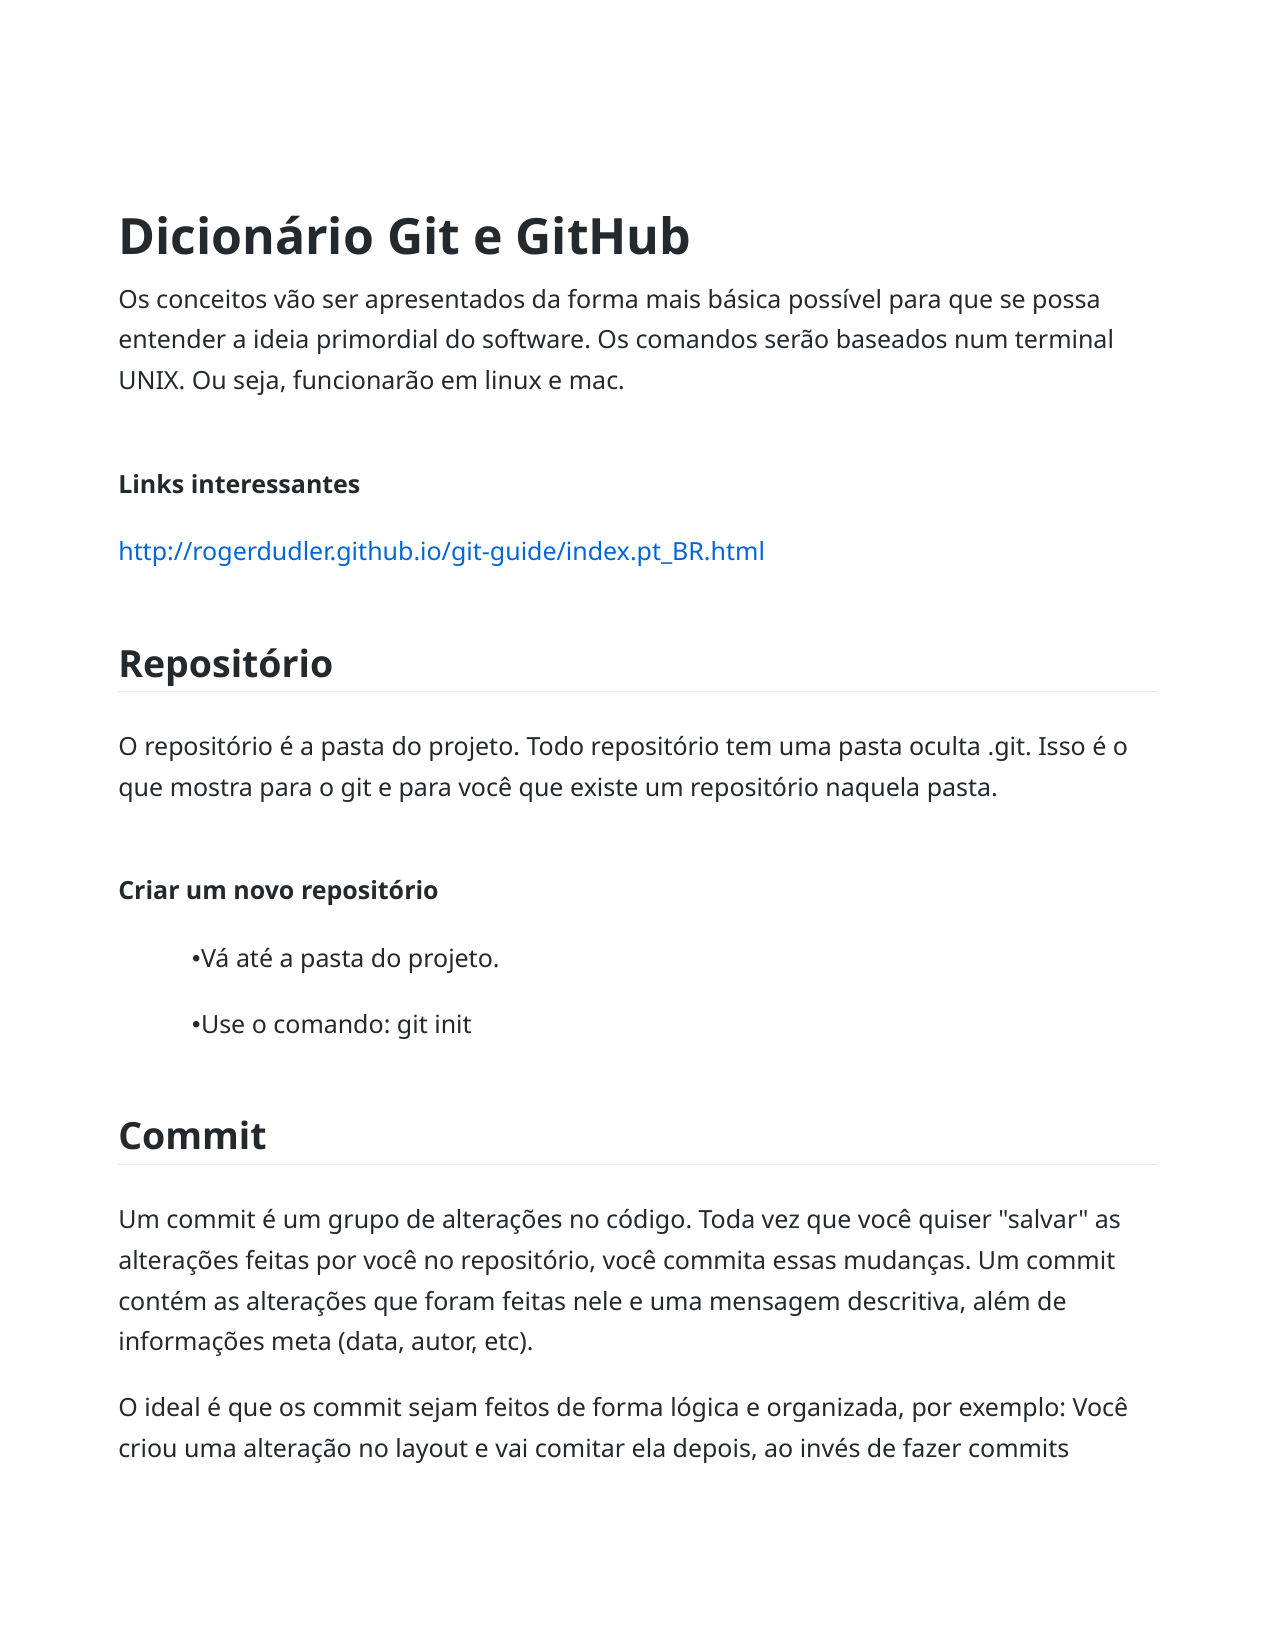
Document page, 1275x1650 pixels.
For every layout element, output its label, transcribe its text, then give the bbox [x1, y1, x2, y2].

text O repositório é a pasta do projeto. Todo repositório tem uma pasta oculta .git. Isso é o que mostra para o git e para você que existe um repositório naquela pasta. [118, 729, 1157, 804]
subtitle Commit [118, 1110, 1157, 1164]
text Um commit é um grupo de alterações no código. Toda vez que você quiser "salvar" as alterações feitas por você no repositório, você commita essas mudanças. Um commit contém as alterações que foram feitas nele e uma mensagem descritiva, além de informações meta (data, autor, etc). [118, 1201, 1157, 1358]
subtitle Criar um novo repositório [118, 873, 1157, 907]
text O ideal é que os commit sejam feitos de forma lógica e organizada, por exemplo: Você criou uma alteração no layout e vai comitar ela depois, ao invés de fazer commits [118, 1390, 1157, 1465]
subtitle Repositório [118, 637, 1157, 691]
list Use o comando: git init [118, 1006, 1157, 1040]
list Vá até a pasta do projeto. [118, 941, 1157, 974]
text Os conceitos vão ser apresentados da forma mais básica possível para que se possa entender a ideia primordial do software. Os comandos serão baseados num terminal UNIX. Ou seja, funcionarão em linux e mac. [118, 281, 1157, 397]
text http://rogerdudler.github.io/git-guide/index.pt_BR.html [118, 534, 1157, 568]
subtitle Dicionário Git e GitHub [118, 201, 1157, 269]
subtitle Links interessantes [118, 466, 1157, 500]
